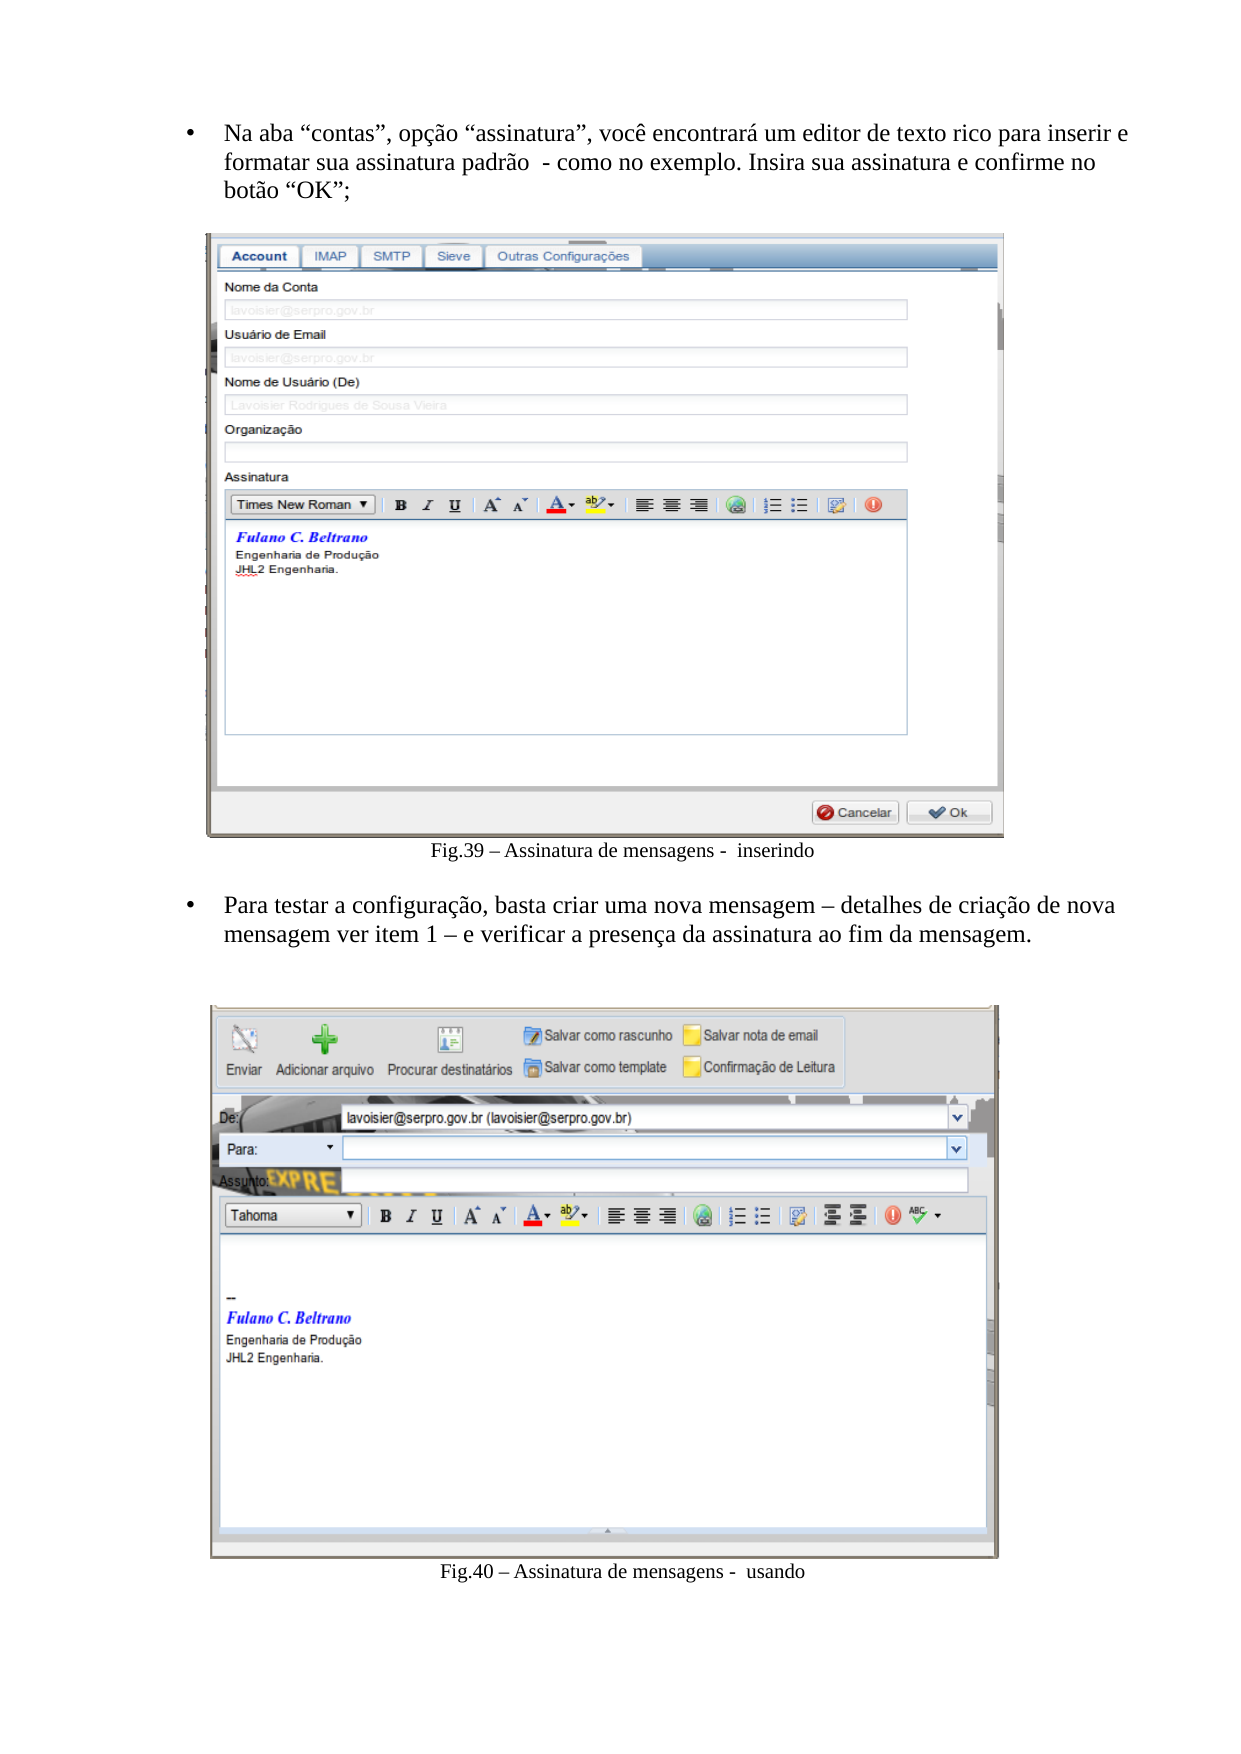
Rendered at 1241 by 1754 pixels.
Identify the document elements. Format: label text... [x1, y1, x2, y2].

list Para testar a configuração, basta criar uma nova mensagem – detalhes de criação de nova mensagem ver item 1 – e verificar a presença da assinatura ao fim da mensagem. [186, 891, 1136, 948]
list Fig.40 – Assinatura de mensagens - usando [72, 1006, 1136, 1583]
picture [210, 1005, 1000, 1559]
list Fig.39 – Assinatura de mensagens - inserindo [72, 233, 1136, 862]
list Na aba “contas”, opção “assinatura”, você encontrará um editor de texto rico para inserir e formatar sua assinatura padrão - como no exemplo. Insira sua assinatura e confirme no botão “OK”; [186, 118, 1136, 204]
picture [205, 233, 1004, 838]
